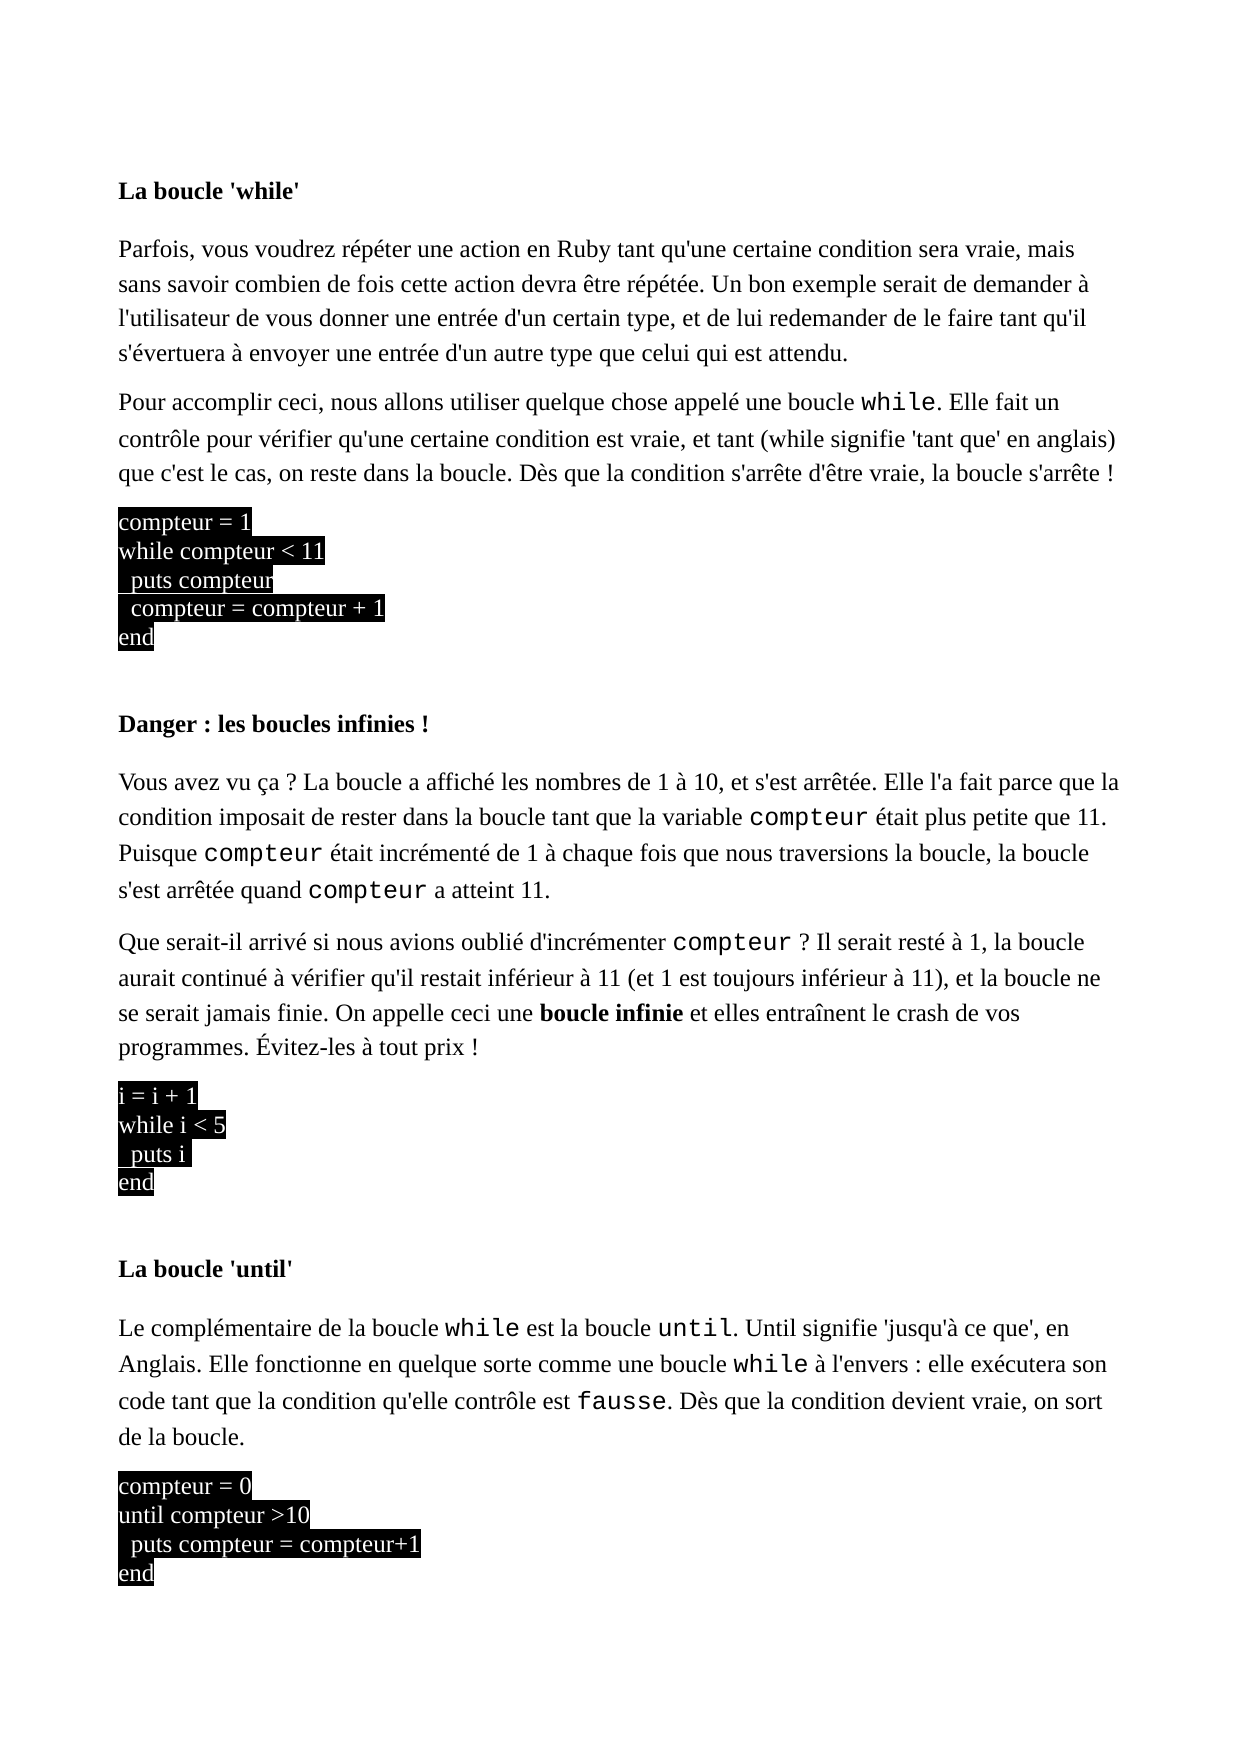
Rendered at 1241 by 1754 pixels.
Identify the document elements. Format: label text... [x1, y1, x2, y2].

text compteur = 0 [118, 1471, 1122, 1500]
text Parfois, vous voudrez répéter une action en Ruby tant qu'une certaine condition sera vraie, mais sans savoir combien de fois cette action devra être répétée. Un bon exemple serait de demander à l'utilisateur de vous donner une entrée d'un certain type, et de lui redemander de le faire tant qu'il s'évertuera à envoyer une entrée d'un autre type que celui qui est attendu. [118, 234, 1122, 367]
text La boucle 'while' [118, 176, 1122, 205]
text Danger : les boucles infinies ! [118, 709, 1122, 738]
text end [118, 622, 1122, 651]
text Vous avez vu ça ? La boucle a affiché les nombres de 1 à 10, et s'est arrêtée. Elle l'a fait parce que la condition imposait de rester dans la boucle tant que la variable compteur était plus petite que 11. Puisque compteur était incrémenté de 1 à chaque fois que nous traversions la boucle, la boucle s'est arrêtée quand compteur a atteint 11. [118, 767, 1122, 906]
text Pour accomplir ceci, nous allons utiliser quelque chose appelé une boucle while. Elle fait un contrôle pour vérifier qu'une certaine condition est vraie, et tant (while signifie 'tant que' en anglais) que c'est le cas, on reste dans la boucle. Dès que la condition s'arrête d'être vraie, la boucle s'arrête ! [118, 387, 1122, 487]
text end [118, 1167, 1122, 1196]
text La boucle 'until' [118, 1254, 1122, 1283]
text end [118, 1558, 1122, 1586]
text Le complémentaire de la boucle while est la boucle until. Until signifie 'jusqu'à ce que', en Anglais. Elle fonctionne en quelque sorte comme une boucle while à l'envers : elle exécutera son code tant que la condition qu'elle contrôle est fausse. Dès que la condition devient vraie, on sort de la boucle. [118, 1313, 1122, 1451]
text while compteur < 11 [118, 536, 1122, 565]
text compteur = 1 [118, 507, 1122, 536]
text i = i + 1 [118, 1081, 1122, 1110]
text puts i [118, 1139, 1122, 1167]
text while i < 5 [118, 1110, 1122, 1139]
text until compteur >10 [118, 1500, 1122, 1529]
text puts compteur = compteur+1 [118, 1529, 1122, 1558]
text puts compteur [118, 565, 1122, 593]
text compteur = compteur + 1 [118, 593, 1122, 622]
text Que serait-il arrivé si nous avions oublié d'incrémenter compteur ? Il serait resté à 1, la boucle aurait continué à vérifier qu'il restait inférieur à 11 (et 1 est toujours inférieur à 11), et la boucle ne se serait jamais finie. On appelle ceci une boucle infinie et elles entraînent le crash de vos programmes. Évitez-les à tout prix ! [118, 927, 1122, 1061]
